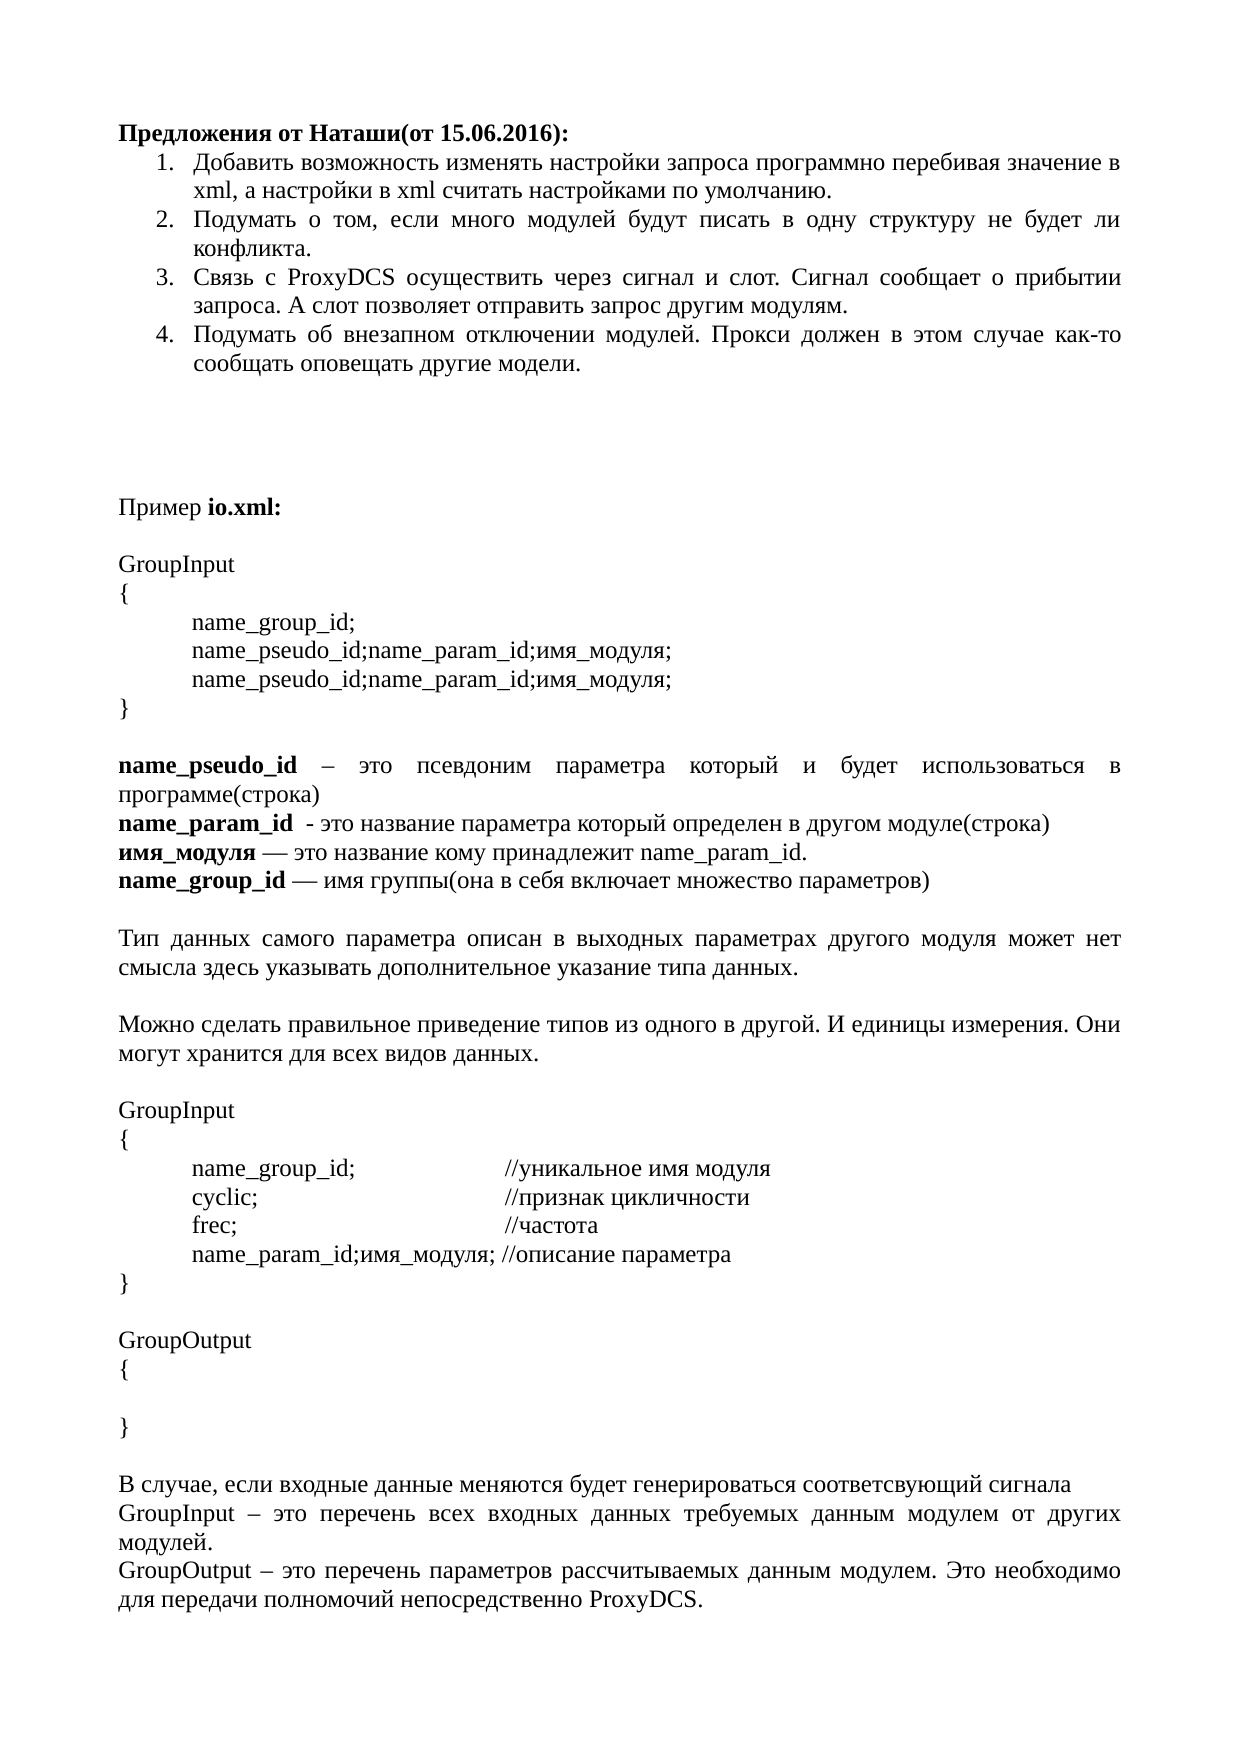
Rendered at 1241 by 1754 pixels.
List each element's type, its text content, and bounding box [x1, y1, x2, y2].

text name_param_id - это название параметра который определен в другом модуле(строка) [118, 808, 1122, 837]
list Подумать о том, если много модулей будут писать в одну структуру не будет ли конфликта. [156, 204, 1122, 262]
text name_pseudo_id;name_param_id;имя_модуля; [118, 664, 1122, 693]
text В случае, если входные данные меняются будет генерироваться соответсвующий сигнала [118, 1469, 1122, 1498]
text } [118, 1412, 1122, 1441]
text имя_модуля — это название кому принадлежит name_param_id. [118, 837, 1122, 866]
text { [118, 1124, 1122, 1153]
text name_param_id;имя_модуля; //описание параметра [118, 1239, 1122, 1268]
text GroupInput – это перечень всех входных данных требуемых данным модулем от других модулей. [118, 1498, 1122, 1556]
text Пример io.xml: [118, 492, 1122, 521]
text } [118, 1268, 1122, 1297]
text GroupOutput – это перечень параметров рассчитываемых данным модулем. Это необходимо для передачи полномочий непосредственно ProxyDCS. [118, 1556, 1122, 1613]
text GroupOutput [118, 1326, 1122, 1354]
list Подумать об внезапном отключении модулей. Прокси должен в этом случае как-то сообщать оповещать другие модели. [156, 319, 1122, 377]
text Можно сделать правильное приведение типов из одного в другой. И единицы измерения. Они могут хранится для всех видов данных. [118, 1009, 1122, 1067]
text name_pseudo_id;name_param_id;имя_модуля; [118, 636, 1122, 664]
text { [118, 578, 1122, 607]
list Связь с ProxyDCS осуществить через сигнал и слот. Сигнал сообщает о прибытии запроса. А слот позволяет отправить запрос другим модулям. [156, 262, 1122, 319]
text GroupInput [118, 549, 1122, 578]
text name_group_id; //уникальное имя модуля [118, 1153, 1122, 1182]
text { [118, 1354, 1122, 1383]
text name_group_id; [118, 607, 1122, 636]
text Предложения от Наташи(от 15.06.2016): [118, 118, 1122, 147]
text } [118, 693, 1122, 722]
text cyclic; //признак цикличности [118, 1182, 1122, 1211]
text name_group_id — имя группы(она в себя включает множество параметров) [118, 866, 1122, 894]
text GroupInput [118, 1096, 1122, 1124]
text Тип данных самого параметра описан в выходных параметрах другого модуля может нет смысла здесь указывать дополнительное указание типа данных. [118, 923, 1122, 981]
list Добавить возможность изменять настройки запроса программно перебивая значение в xml, а настройки в xml считать настройками по умолчанию. [156, 147, 1122, 204]
text frec; //частота [118, 1211, 1122, 1239]
text name_pseudo_id – это псевдоним параметра который и будет использоваться в программе(строка) [118, 751, 1122, 808]
